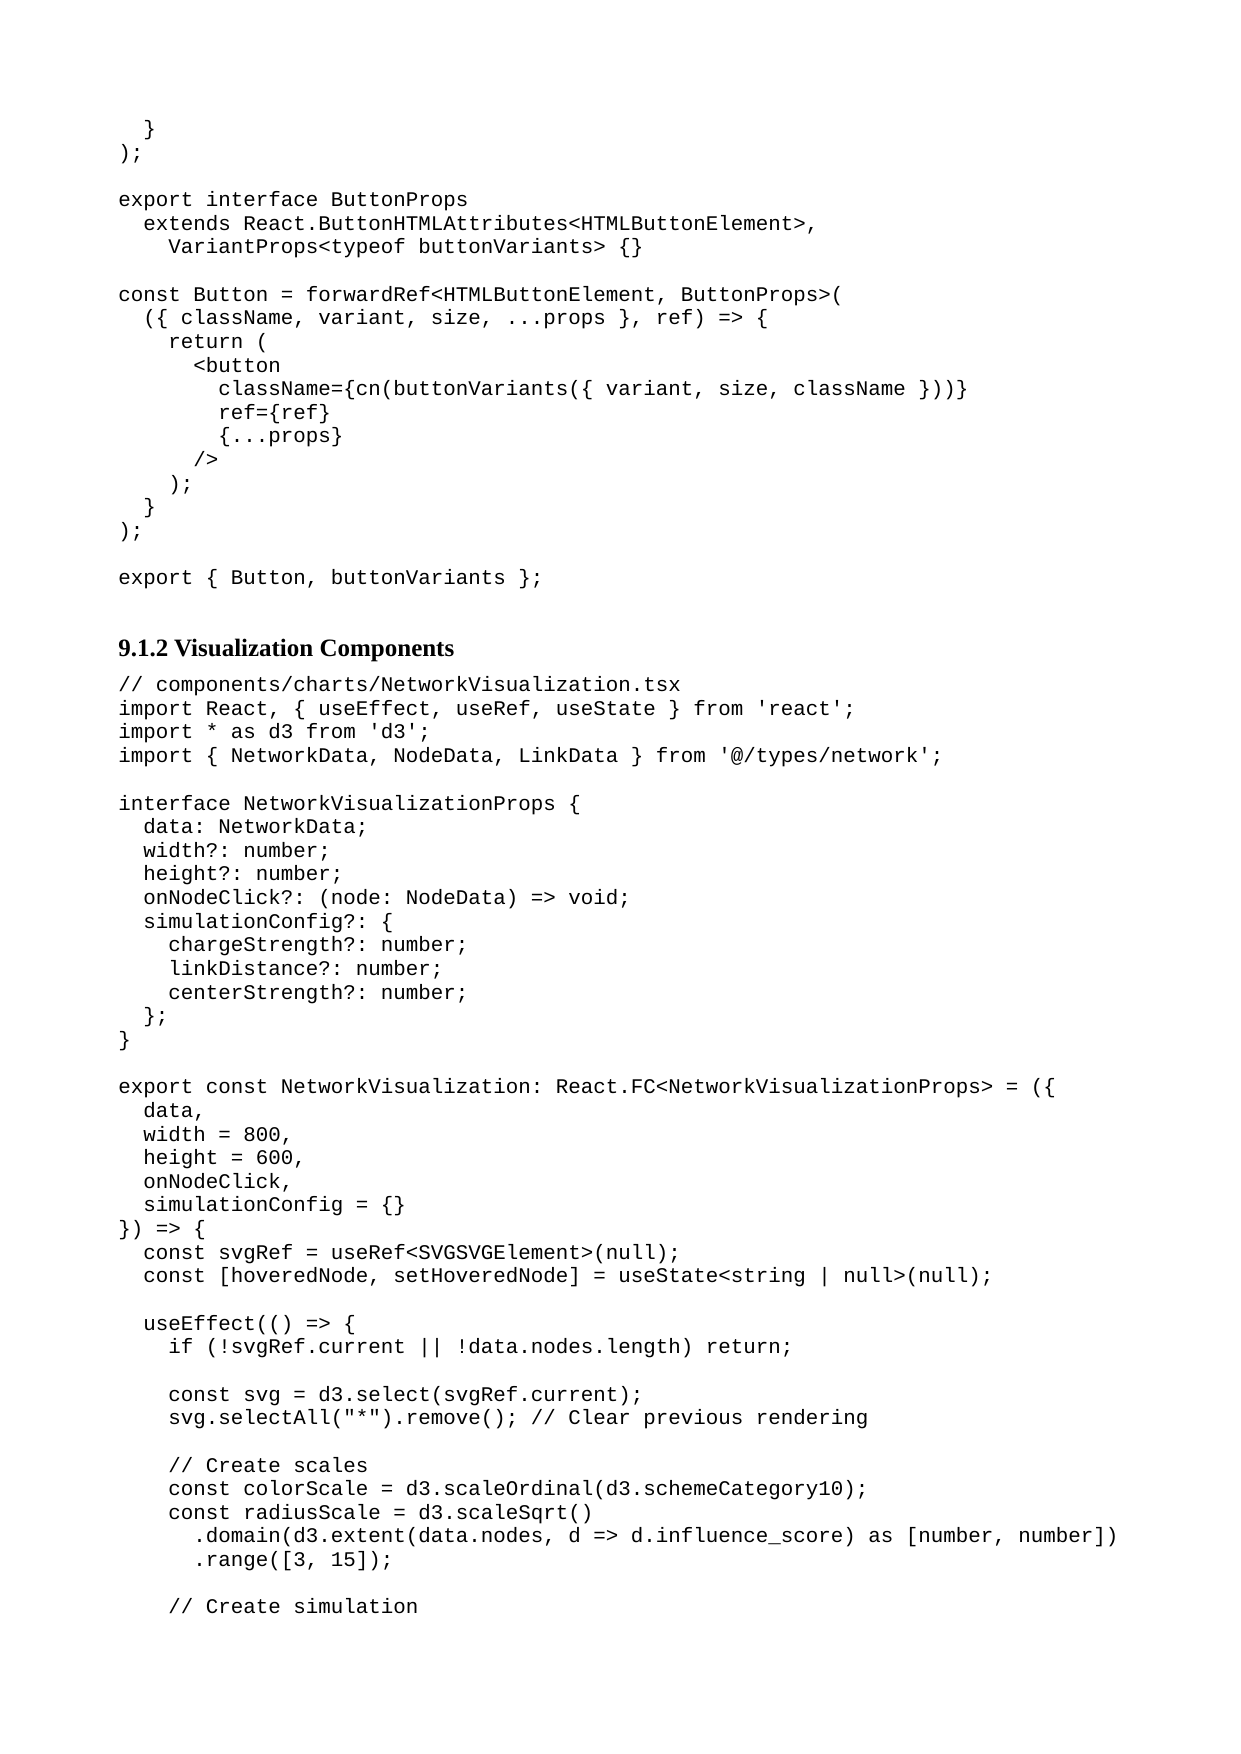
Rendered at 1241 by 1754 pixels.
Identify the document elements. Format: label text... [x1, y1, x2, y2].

text ({ className, variant, size, ...props }, ref) => { [118, 307, 1122, 331]
text className={cn(buttonVariants({ variant, size, className }))} [118, 378, 1122, 402]
text } [118, 496, 1122, 520]
subtitle 9.1.2 Visualization Components [118, 633, 1122, 662]
text linkDistance?: number; [118, 958, 1122, 982]
text simulationConfig?: { [118, 911, 1122, 934]
text ); [118, 473, 1122, 496]
text export interface ButtonProps [118, 189, 1122, 213]
text centerStrength?: number; [118, 982, 1122, 1005]
text height = 600, [118, 1147, 1122, 1171]
text data: NetworkData; [118, 816, 1122, 840]
text onNodeClick, [118, 1171, 1122, 1194]
text }) => { [118, 1218, 1122, 1242]
text import { NetworkData, NodeData, LinkData } from '@/types/network'; [118, 745, 1122, 769]
text {...props} [118, 426, 1122, 449]
text width = 800, [118, 1123, 1122, 1147]
text VariantProps<typeof buttonVariants> {} [118, 236, 1122, 260]
text if (!svgRef.current || !data.nodes.length) return; [118, 1336, 1122, 1360]
text ); [118, 142, 1122, 165]
text import React, { useEffect, useRef, useState } from 'react'; [118, 698, 1122, 722]
text chargeStrength?: number; [118, 934, 1122, 958]
text // Create scales [118, 1454, 1122, 1478]
text ); [118, 520, 1122, 544]
text data, [118, 1100, 1122, 1123]
text const Button = forwardRef<HTMLButtonElement, ButtonProps>( [118, 284, 1122, 307]
text <button [118, 354, 1122, 378]
text .range([3, 15]); [118, 1549, 1122, 1573]
text onNodeClick?: (node: NodeData) => void; [118, 887, 1122, 911]
text const radiusScale = d3.scaleSqrt() [118, 1502, 1122, 1526]
text simulationConfig = {} [118, 1194, 1122, 1218]
text export const NetworkVisualization: React.FC<NetworkVisualizationProps> = ({ [118, 1076, 1122, 1100]
text extends React.ButtonHTMLAttributes<HTMLButtonElement>, [118, 213, 1122, 236]
text height?: number; [118, 863, 1122, 887]
text }; [118, 1005, 1122, 1029]
text // components/charts/NetworkVisualization.tsx [118, 674, 1122, 698]
text const [hoveredNode, setHoveredNode] = useState<string | null>(null); [118, 1265, 1122, 1289]
text const svg = d3.select(svgRef.current); [118, 1384, 1122, 1407]
text import * as d3 from 'd3'; [118, 722, 1122, 745]
text interface NetworkVisualizationProps { [118, 792, 1122, 816]
text } [118, 1029, 1122, 1053]
text const svgRef = useRef<SVGSVGElement>(null); [118, 1242, 1122, 1265]
text .domain(d3.extent(data.nodes, d => d.influence_score) as [number, number]) [118, 1526, 1122, 1549]
text export { Button, buttonVariants }; [118, 567, 1122, 591]
text /> [118, 449, 1122, 473]
text return ( [118, 331, 1122, 354]
text const colorScale = d3.scaleOrdinal(d3.schemeCategory10); [118, 1478, 1122, 1502]
text // Create simulation [118, 1596, 1122, 1620]
text ref={ref} [118, 402, 1122, 426]
text svg.selectAll("*").remove(); // Clear previous rendering [118, 1407, 1122, 1431]
text } [118, 118, 1122, 142]
text useEffect(() => { [118, 1313, 1122, 1336]
text width?: number; [118, 840, 1122, 863]
